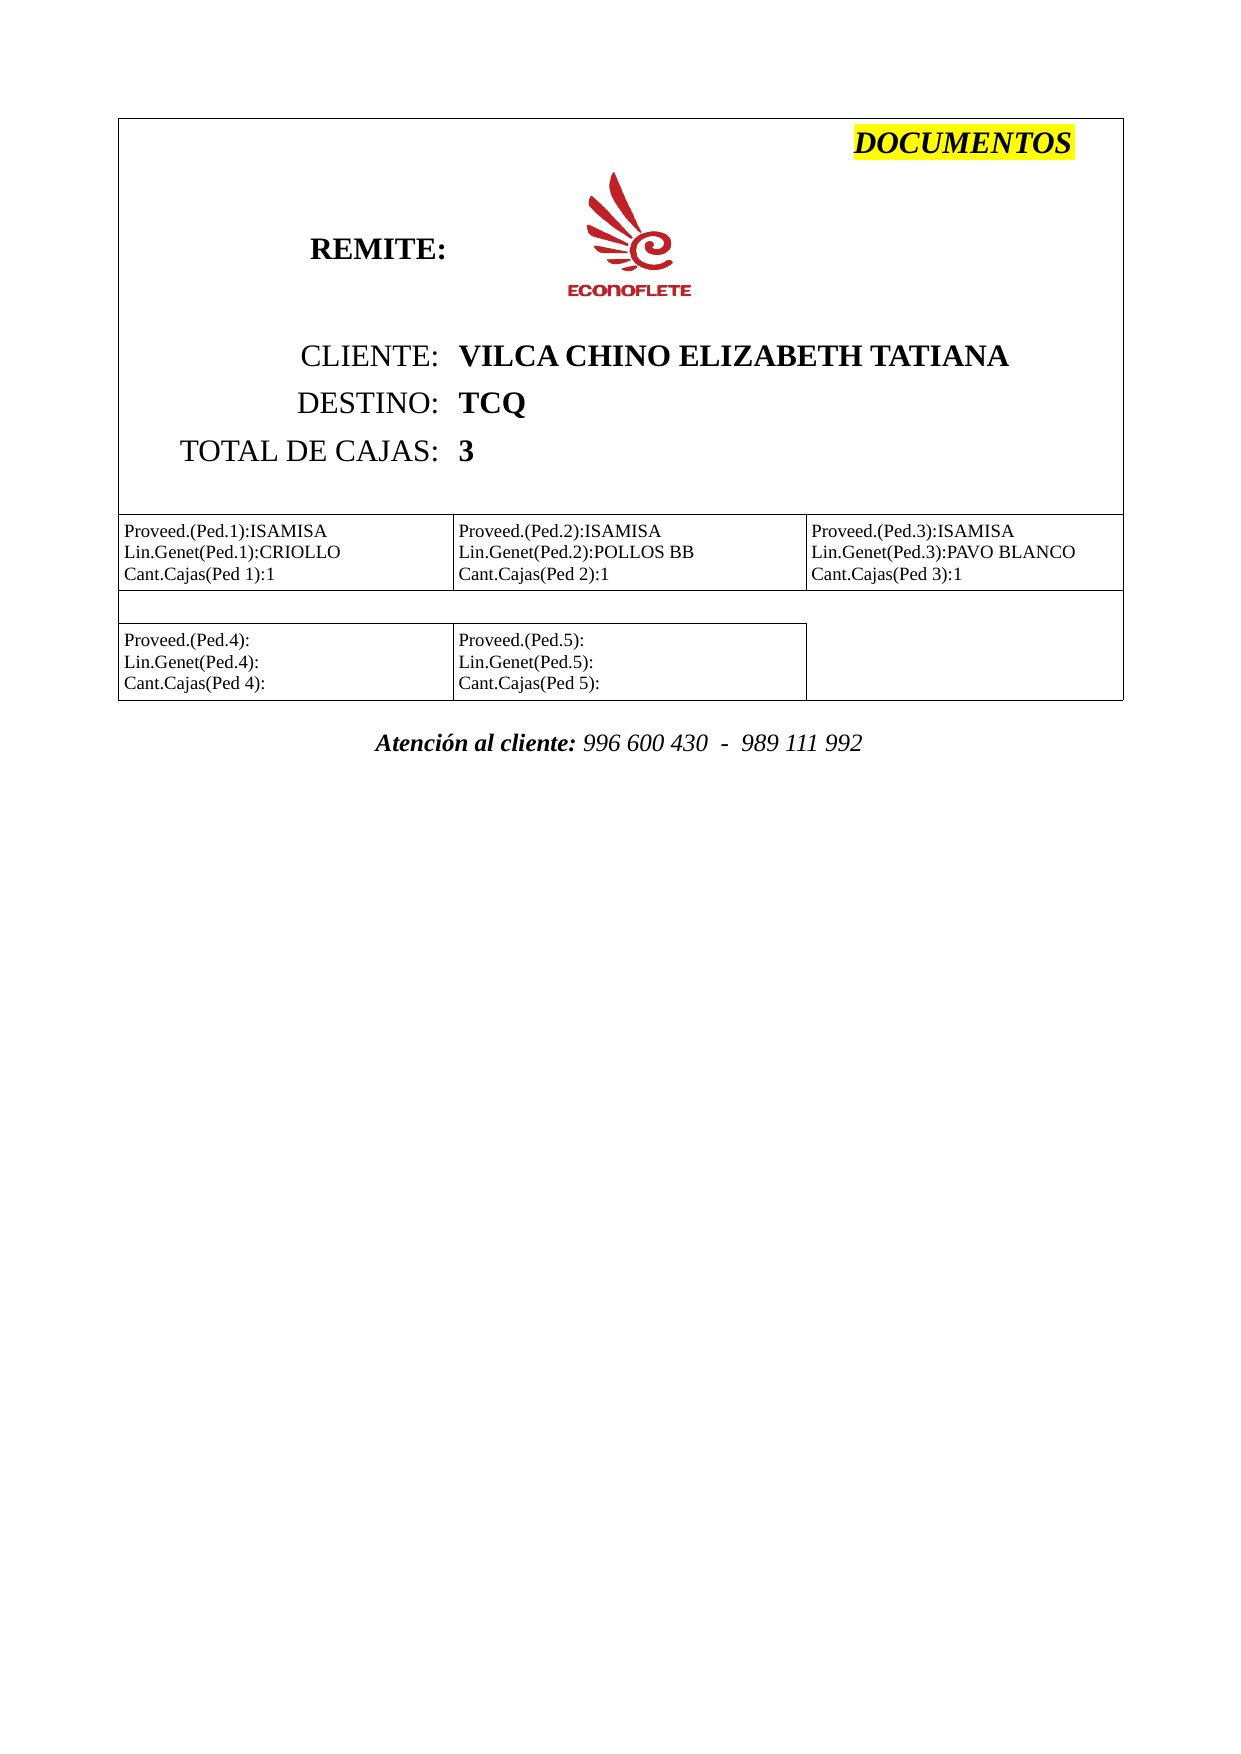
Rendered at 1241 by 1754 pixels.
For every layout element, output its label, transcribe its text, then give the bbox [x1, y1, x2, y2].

table_header DOCUMENTOS [806, 119, 1123, 166]
table_cell TCQ [453, 379, 806, 426]
table_cell CLIENTE: [119, 332, 453, 379]
table_cell [806, 591, 1123, 623]
table_cell [806, 166, 1123, 332]
table_cell [119, 591, 453, 623]
table_cell [806, 474, 1123, 514]
picture [552, 171, 707, 297]
table_cell Proveed.(Ped.4): Lin.Genet(Ped.4): Cant.Cajas(Ped 4): [119, 624, 453, 699]
table_cell [453, 474, 806, 514]
table_cell [807, 623, 1123, 699]
table_header [453, 119, 806, 166]
table_cell [453, 591, 806, 623]
table_cell Proveed.(Ped.2):ISAMISA Lin.Genet(Ped.2):POLLOS BB Cant.Cajas(Ped 2):1 [454, 515, 806, 590]
table_cell [806, 379, 1123, 426]
table_cell 3 [453, 426, 1123, 474]
table_cell DESTINO: [119, 379, 453, 426]
table_cell Proveed.(Ped.5): Lin.Genet(Ped.5): Cant.Cajas(Ped 5): [454, 624, 806, 699]
table_cell Proveed.(Ped.3):ISAMISA Lin.Genet(Ped.3):PAVO BLANCO Cant.Cajas(Ped 3):1 [807, 515, 1123, 590]
table_cell REMITE: [119, 166, 453, 332]
table_cell VILCA CHINO ELIZABETH TATIANA [453, 332, 1123, 379]
table_cell Proveed.(Ped.1):ISAMISA Lin.Genet(Ped.1):CRIOLLO Cant.Cajas(Ped 1):1 [119, 515, 453, 590]
table_cell [453, 166, 806, 332]
text Atención al cliente: 996 600 430 - 989 111 992 [118, 728, 1122, 757]
table_cell [119, 474, 453, 514]
table_header [119, 119, 453, 166]
table_cell TOTAL DE CAJAS: [119, 426, 453, 474]
